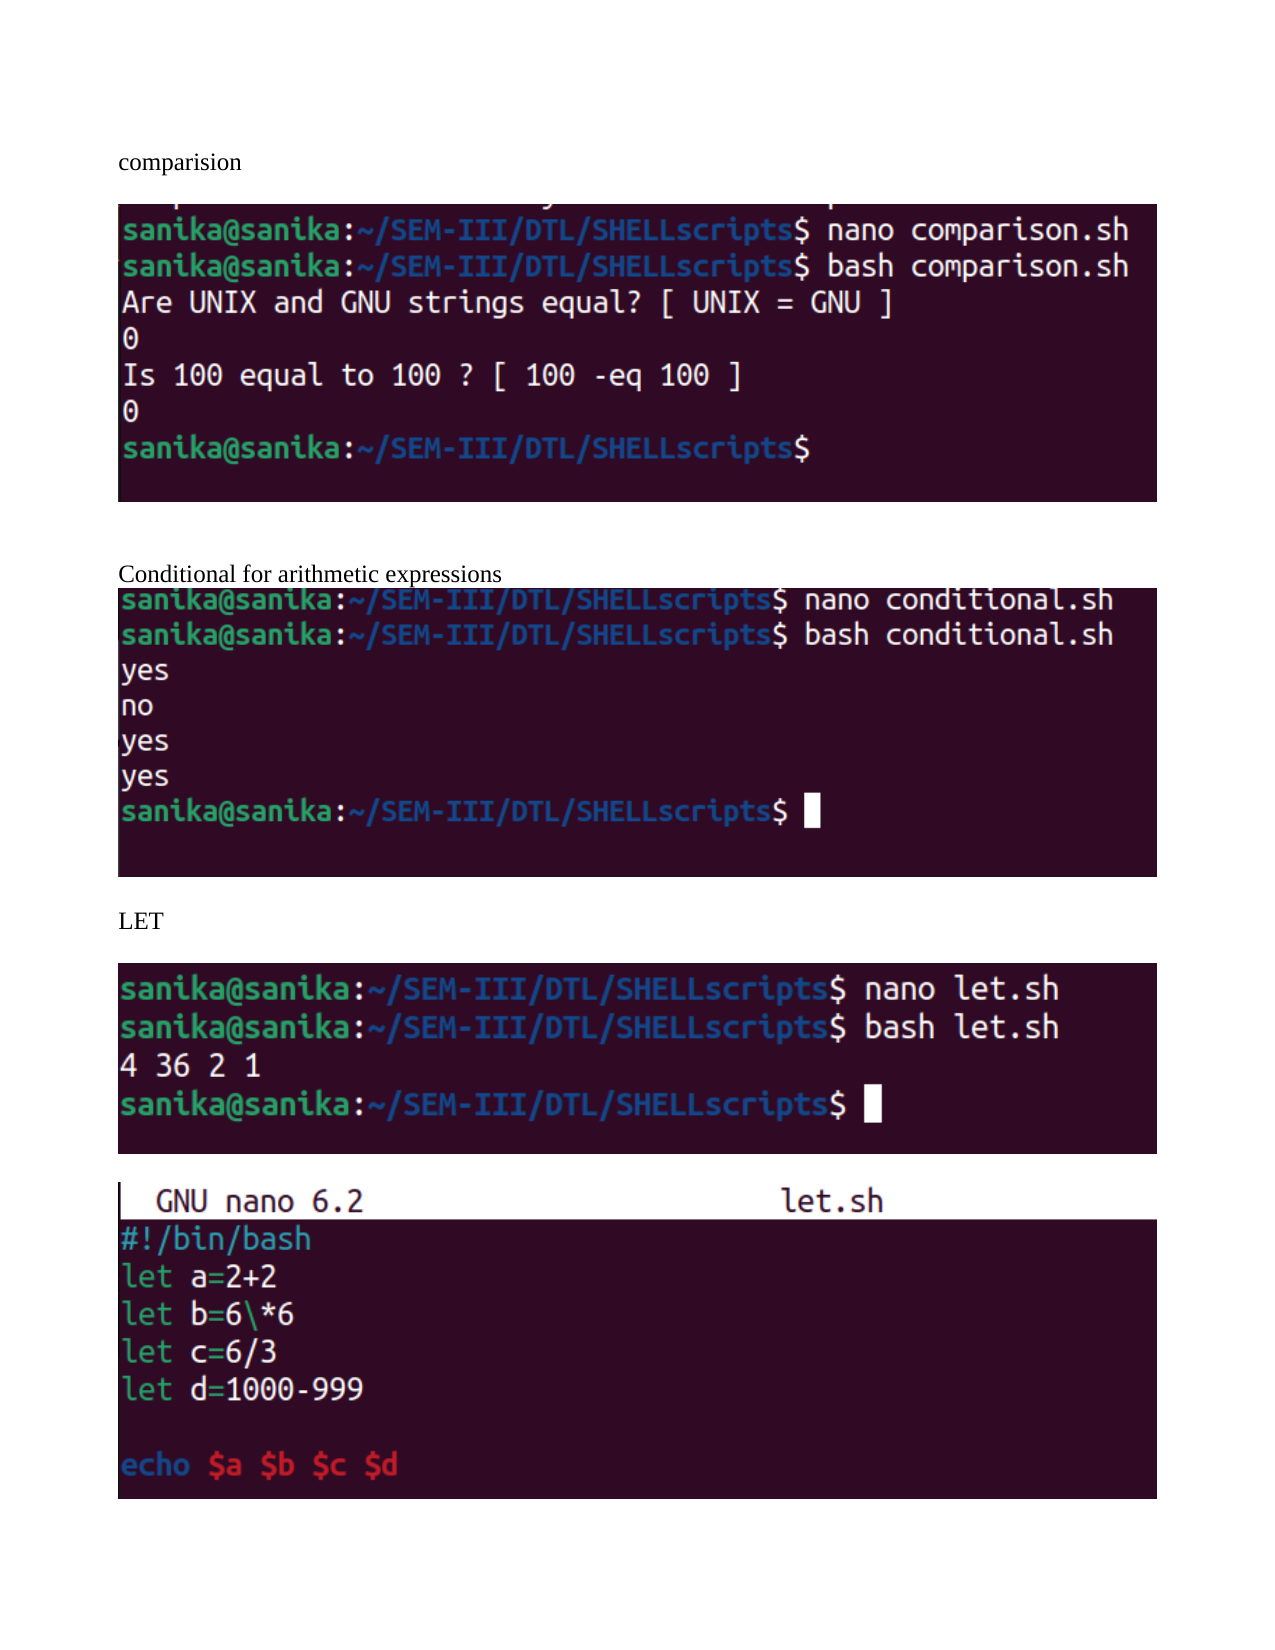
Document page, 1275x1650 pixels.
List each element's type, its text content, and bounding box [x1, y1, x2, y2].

text LET [118, 906, 1157, 934]
picture [118, 204, 1157, 502]
text Conditional for arithmetic expressions [118, 559, 1157, 588]
picture [118, 588, 1157, 877]
text comparision [118, 147, 1157, 176]
picture [118, 1182, 1157, 1499]
picture [118, 963, 1157, 1154]
